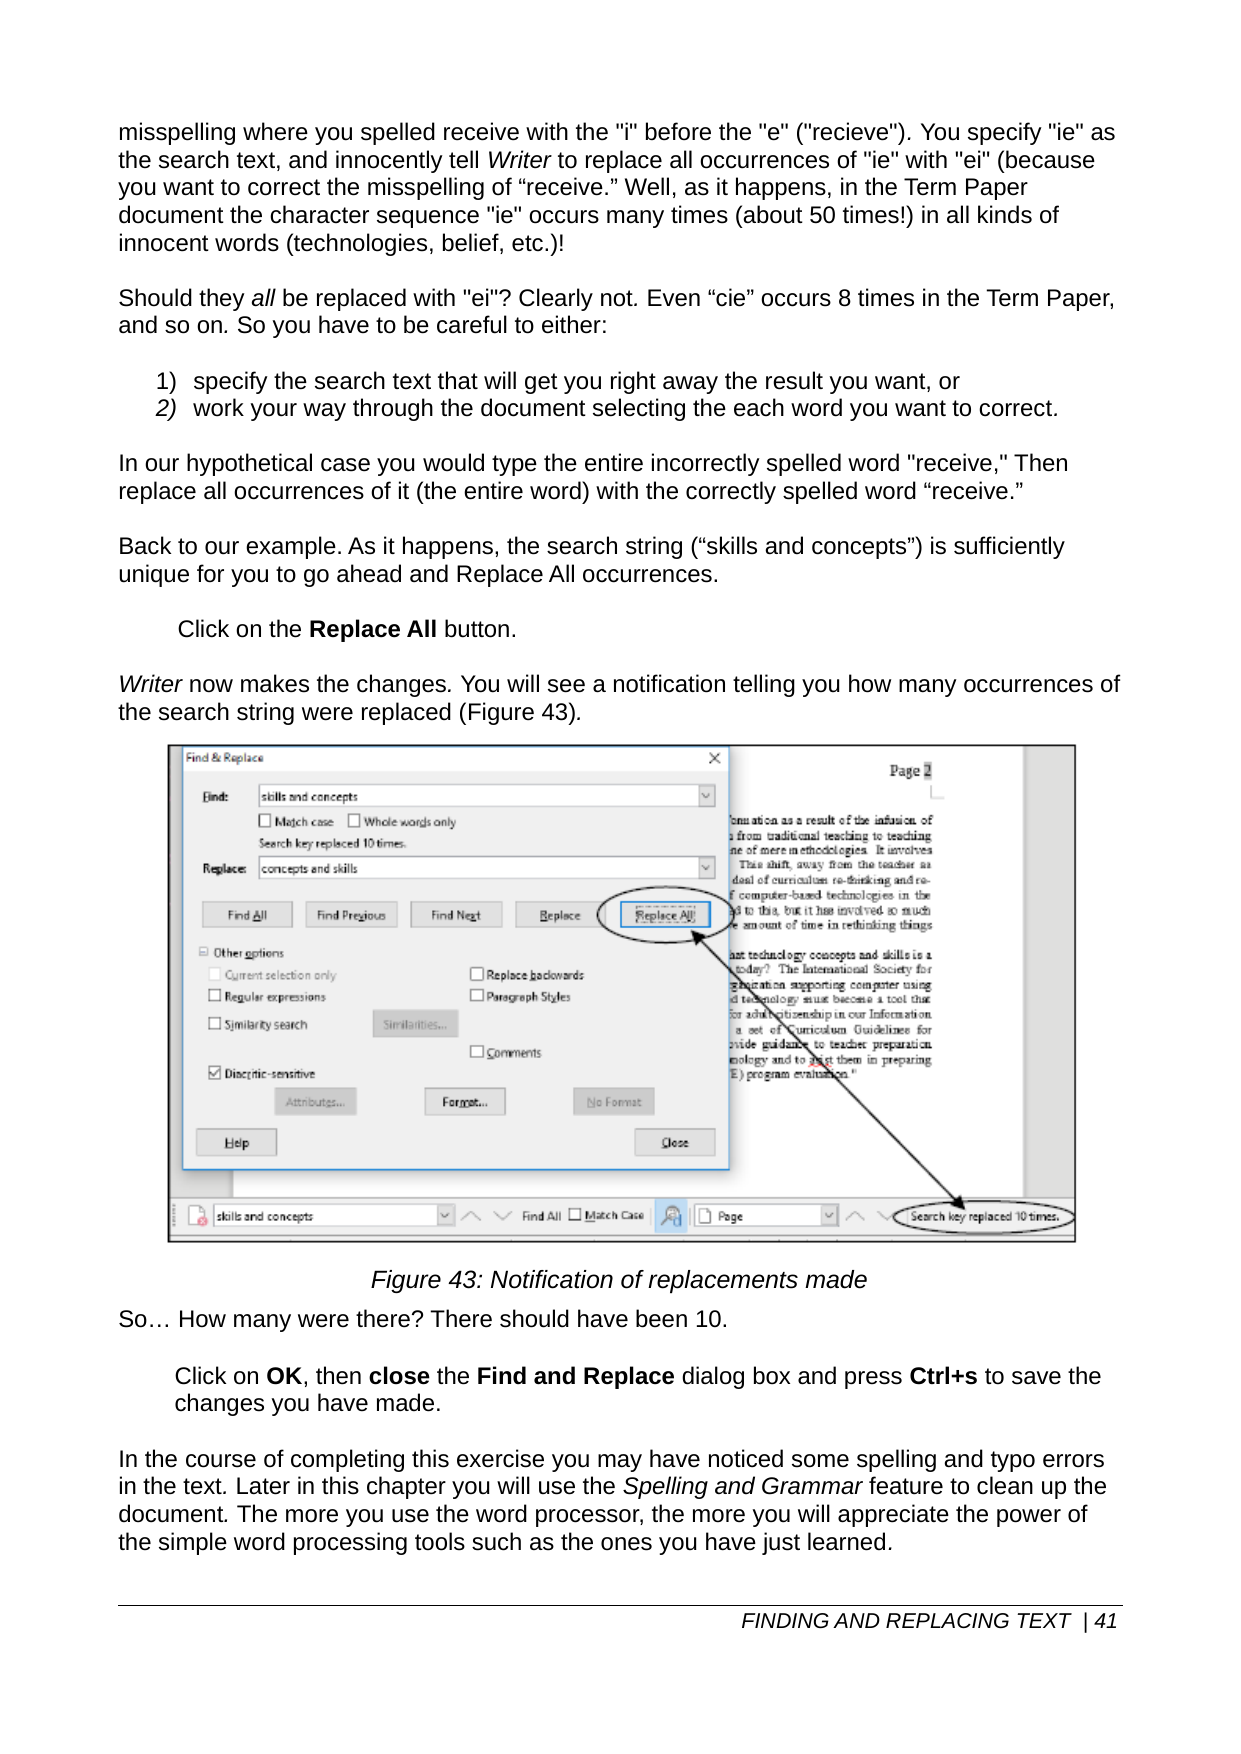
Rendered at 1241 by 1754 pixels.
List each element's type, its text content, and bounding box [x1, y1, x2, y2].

text In our hypothetical case you would type the entire incorrectly spelled word "receive," Then replace all occurrences of it (the entire word) with the correctly spelled word “receive.” [118, 449, 1123, 504]
text In the course of completing this exercise you may have noticed some spelling and typo errors in the text. Later in this chapter you will use the Spelling and Grammar feature to clean up the document. The more you use the word processor, the more you will appreciate the power of the simple word processing tools such as the ones you have just learned. [118, 1444, 1123, 1555]
picture [157, 737, 1083, 1260]
text Click on the Replace All button. [177, 615, 1123, 643]
text Figure 43: Notification of replacements made [158, 1260, 1083, 1293]
text So… How many were there? There should have been 10. [118, 1305, 1123, 1333]
text Should they all be replaced with "ei"? Clearly not. Even “cie” occurs 8 times in the Term Paper, and so on. So you have to be careful to either: [118, 284, 1123, 339]
list specify the search text that will get you right away the result you want, or [156, 367, 1123, 394]
text Writer now makes the changes. You will see a notification telling you how many occurrences of the search string were replaced (Figure 43). [118, 670, 1123, 725]
text Click on OK, then close the Find and Replace dialog box and press Ctrl+s to save the changes you have made. [174, 1362, 1123, 1417]
text Back to our example. As it happens, the search string (“skills and concepts”) is sufficiently unique for you to go ahead and Replace All occurrences. [118, 532, 1123, 587]
text misspelling where you spelled receive with the "i" before the "e" ("recieve"). You specify "ie" as the search text, and innocently tell Writer to replace all occurrences of "ie" with "ei" (because you want to correct the misspelling of “receive.” Well, as it happens, in the Term Paper document the character sequence "ie" occurs many times (about 50 times!) in all kinds of innocent words (technologies, belief, etc.)! [118, 118, 1123, 256]
list work your way through the document selecting the each word you want to correct. [156, 394, 1123, 422]
